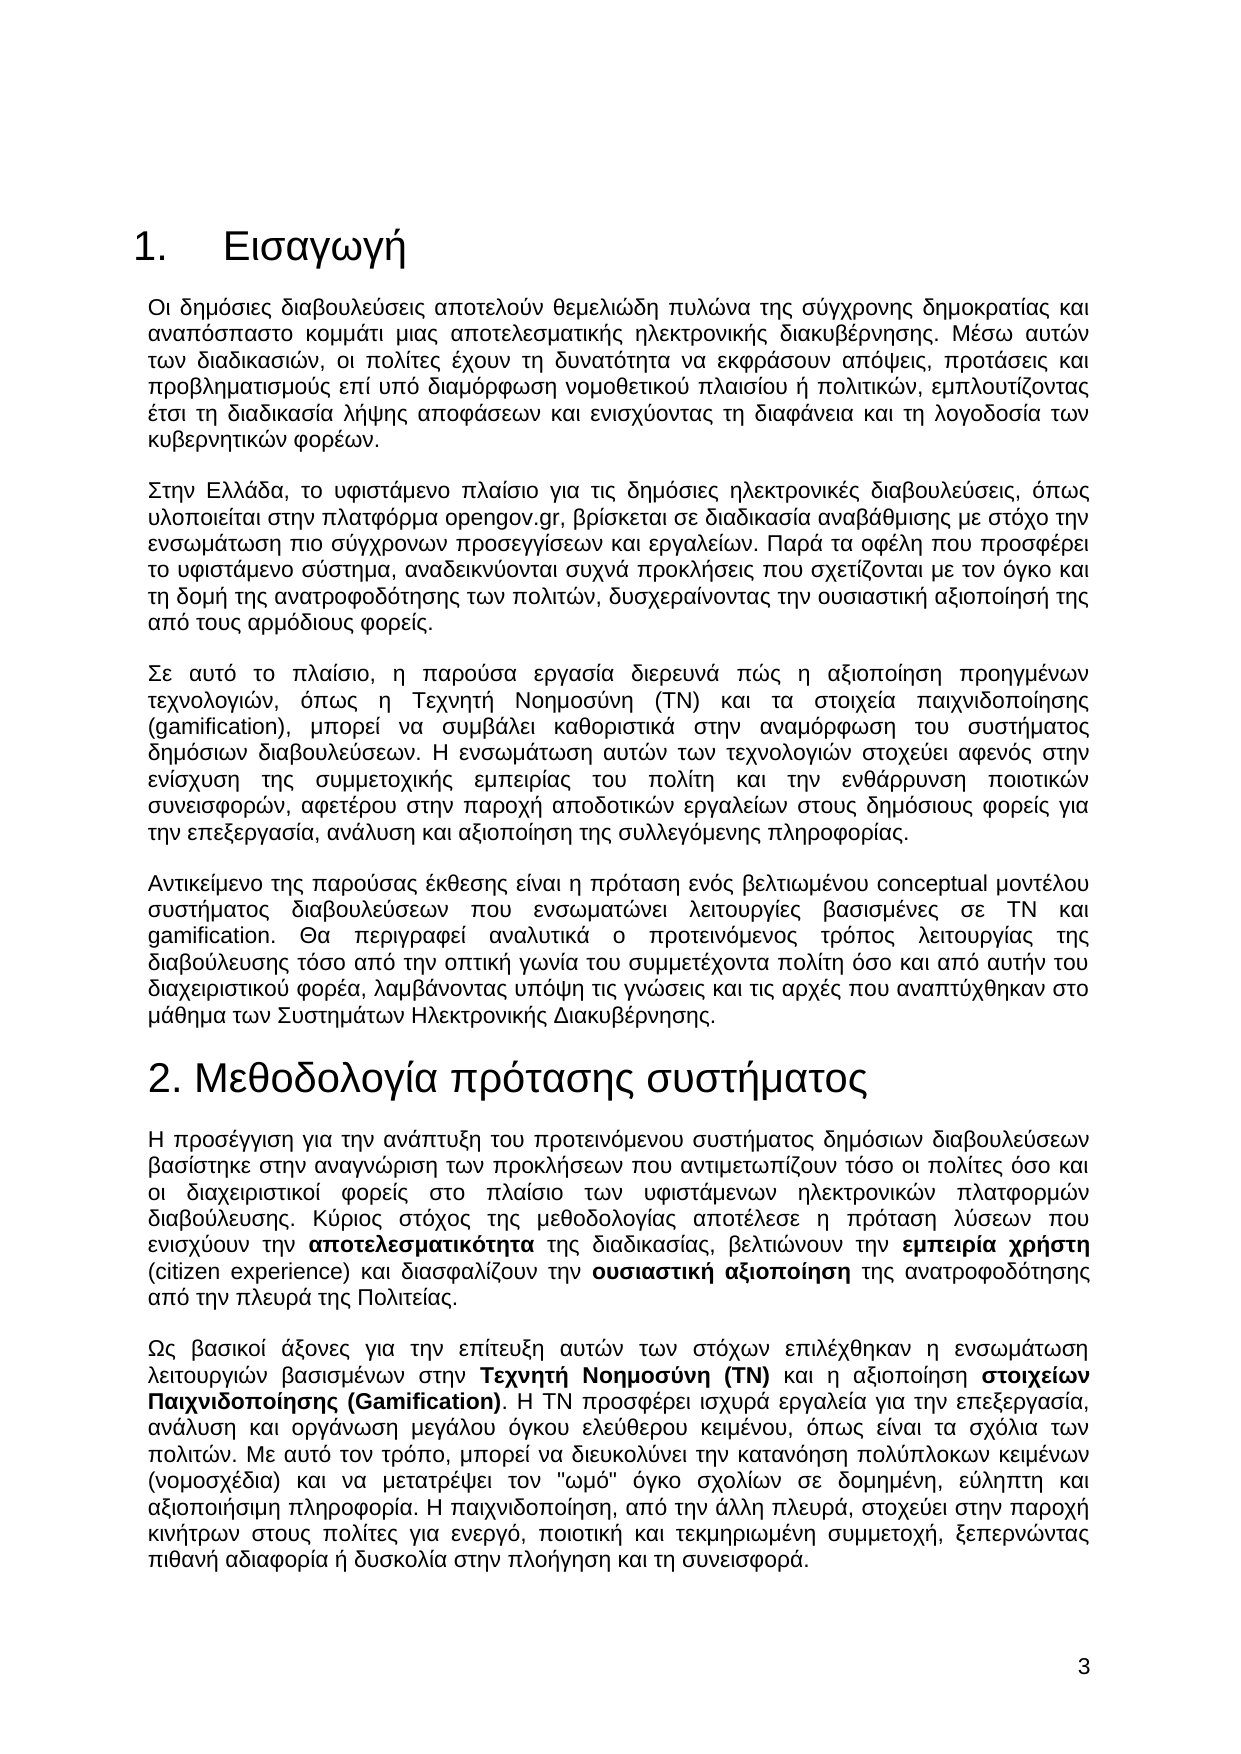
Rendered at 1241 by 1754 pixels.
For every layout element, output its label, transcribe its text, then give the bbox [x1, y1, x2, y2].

text Η προσέγγιση για την ανάπτυξη του προτεινόμενου συστήματος δημόσιων διαβουλεύσεων βασίστηκε στην αναγνώριση των προκλήσεων που αντιμετωπίζουν τόσο οι πολίτες όσο και οι διαχειριστικοί φορείς στο πλαίσιο των υφιστάμενων ηλεκτρονικών πλατφορμών διαβούλευσης. Κύριος στόχος της μεθοδολογίας αποτέλεσε η πρόταση λύσεων που ενισχύουν την αποτελεσματικότητα της διαδικασίας, βελτιώνουν την εμπειρία χρήστη (citizen experience) και διασφαλίζουν την ουσιαστική αξιοποίηση της ανατροφοδότησης από την πλευρά της Πολιτείας. [148, 1126, 1090, 1310]
text Σε αυτό το πλαίσιο, η παρούσα εργασία διερευνά πώς η αξιοποίηση προηγμένων τεχνολογιών, όπως η Τεχνητή Νοημοσύνη (ΤΝ) και τα στοιχεία παιχνιδοποίησης (gamification), μπορεί να συμβάλει καθοριστικά στην αναμόρφωση του συστήματος δημόσιων διαβουλεύσεων. Η ενσωμάτωση αυτών των τεχνολογιών στοχεύει αφενός στην ενίσχυση της συμμετοχικής εμπειρίας του πολίτη και την ενθάρρυνση ποιοτικών συνεισφορών, αφετέρου στην παροχή αποδοτικών εργαλείων στους δημόσιους φορείς για την επεξεργασία, ανάλυση και αξιοποίηση της συλλεγόμενης πληροφορίας. [148, 660, 1090, 845]
text Οι δημόσιες διαβουλεύσεις αποτελούν θεμελιώδη πυλώνα της σύγχρονης δημοκρατίας και αναπόσπαστο κομμάτι μιας αποτελεσματικής ηλεκτρονικής διακυβέρνησης. Μέσω αυτών των διαδικασιών, οι πολίτες έχουν τη δυνατότητα να εκφράσουν απόψεις, προτάσεις και προβληματισμούς επί υπό διαμόρφωση νομοθετικού πλαισίου ή πολιτικών, εμπλουτίζοντας έτσι τη διαδικασία λήψης αποφάσεων και ενισχύοντας τη διαφάνεια και τη λογοδοσία των κυβερνητικών φορέων. [148, 294, 1090, 452]
subtitle Εισαγωγή [133, 221, 1090, 269]
text Ως βασικοί άξονες για την επίτευξη αυτών των στόχων επιλέχθηκαν η ενσωμάτωση λειτουργιών βασισμένων στην Τεχνητή Νοημοσύνη (ΤΝ) και η αξιοποίηση στοιχείων Παιχνιδοποίησης (Gamification). Η ΤΝ προσφέρει ισχυρά εργαλεία για την επεξεργασία, ανάλυση και οργάνωση μεγάλου όγκου ελεύθερου κειμένου, όπως είναι τα σχόλια των πολιτών. Με αυτό τον τρόπο, μπορεί να διευκολύνει την κατανόηση πολύπλοκων κειμένων (νομοσχέδια) και να μετατρέψει τον "ωμό" όγκο σχολίων σε δομημένη, εύληπτη και αξιοποιήσιμη πληροφορία. Η παιχνιδοποίηση, από την άλλη πλευρά, στοχεύει στην παροχή κινήτρων στους πολίτες για ενεργό, ποιοτική και τεκμηριωμένη συμμετοχή, ξεπερνώντας πιθανή αδιαφορία ή δυσκολία στην πλοήγηση και τη συνεισφορά. [148, 1335, 1090, 1572]
subtitle 2. Μεθοδολογία πρότασης συστήματος [148, 1053, 1090, 1101]
text Αντικείμενο της παρούσας έκθεσης είναι η πρόταση ενός βελτιωμένου conceptual μοντέλου συστήματος διαβουλεύσεων που ενσωματώνει λειτουργίες βασισμένες σε ΤΝ και gamification. Θα περιγραφεί αναλυτικά ο προτεινόμενος τρόπος λειτουργίας της διαβούλευσης τόσο από την οπτική γωνία του συμμετέχοντα πολίτη όσο και από αυτήν του διαχειριστικού φορέα, λαμβάνοντας υπόψη τις γνώσεις και τις αρχές που αναπτύχθηκαν στο μάθημα των Συστημάτων Ηλεκτρονικής Διακυβέρνησης. [148, 870, 1090, 1028]
text Στην Ελλάδα, το υφιστάμενο πλαίσιο για τις δημόσιες ηλεκτρονικές διαβουλεύσεις, όπως υλοποιείται στην πλατφόρμα opengov.gr, βρίσκεται σε διαδικασία αναβάθμισης με στόχο την ενσωμάτωση πιο σύγχρονων προσεγγίσεων και εργαλείων. Παρά τα οφέλη που προσφέρει το υφιστάμενο σύστημα, αναδεικνύονται συχνά προκλήσεις που σχετίζονται με τον όγκο και τη δομή της ανατροφοδότησης των πολιτών, δυσχεραίνοντας την ουσιαστική αξιοποίησή της από τους αρμόδιους φορείς. [148, 477, 1090, 635]
